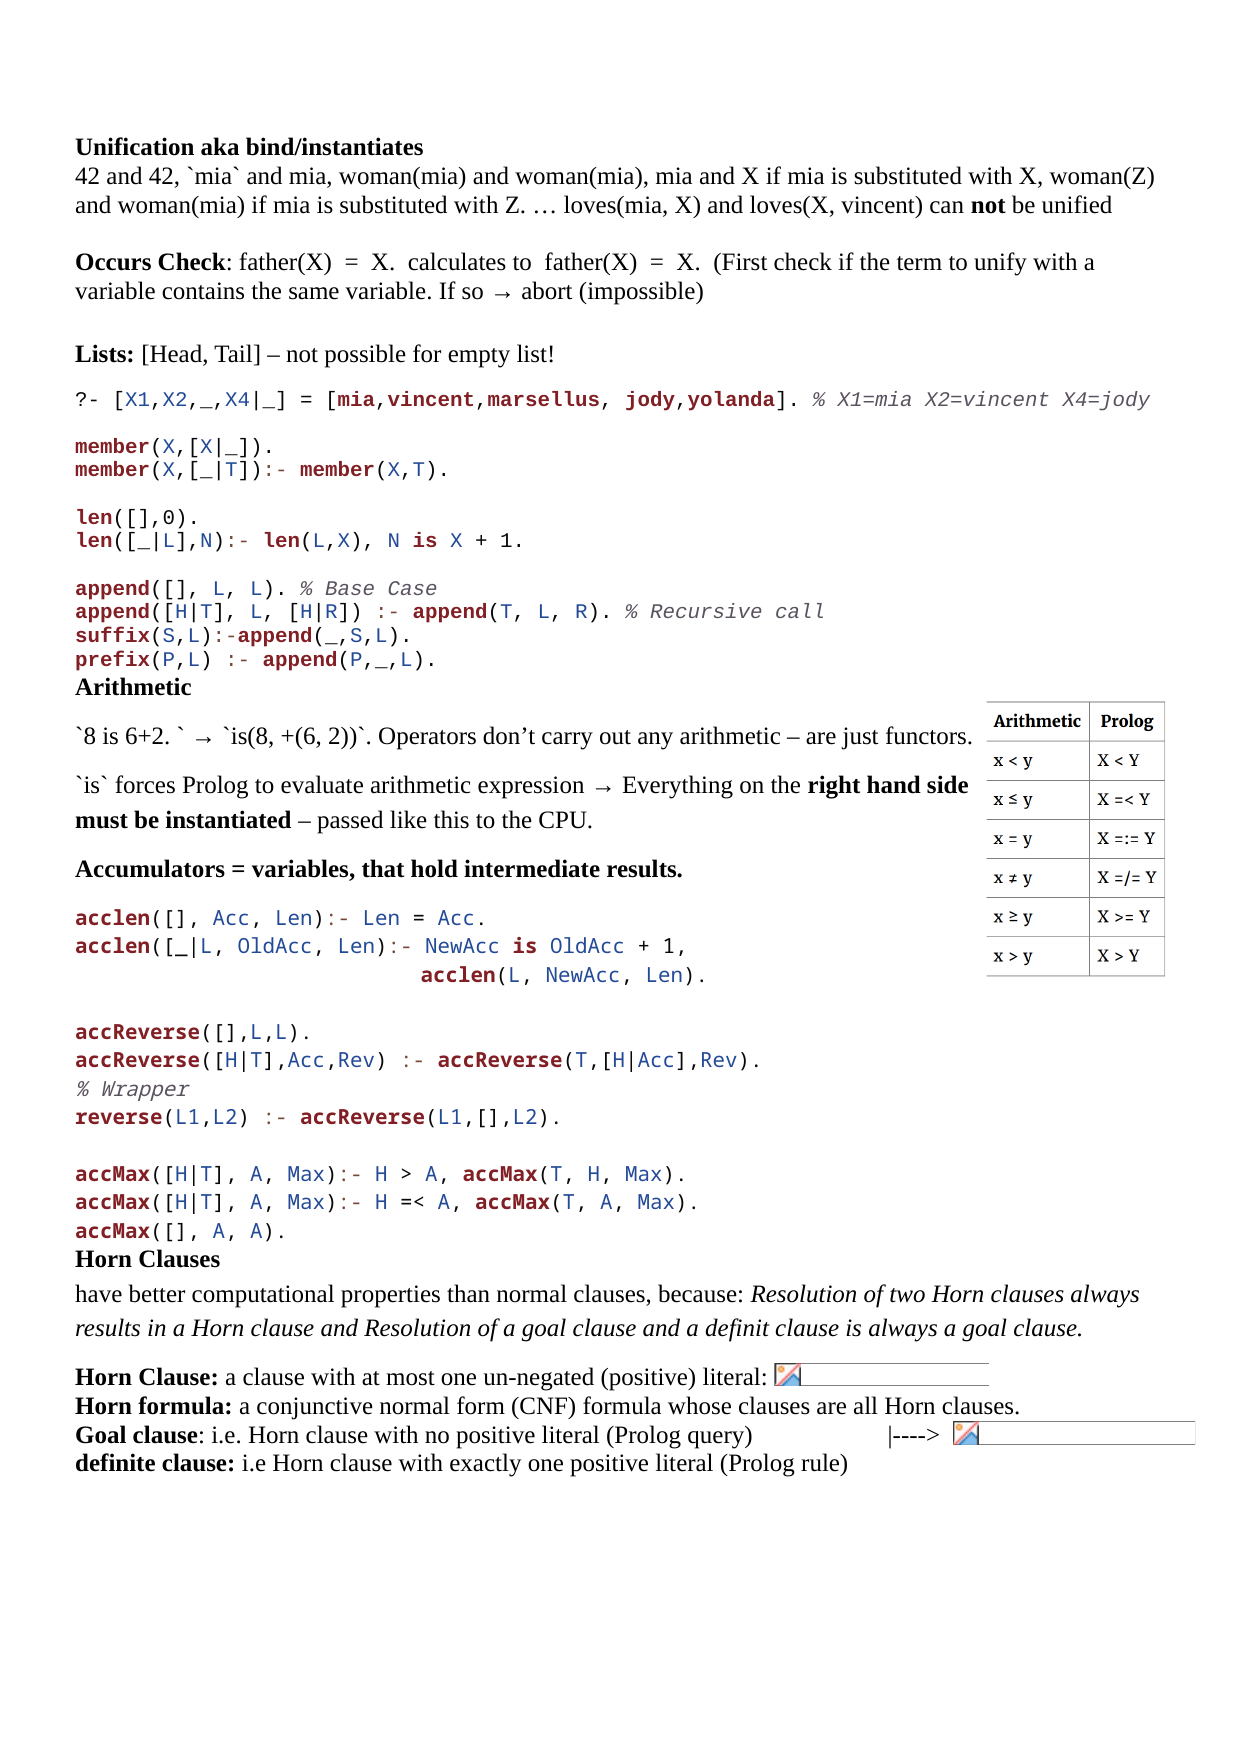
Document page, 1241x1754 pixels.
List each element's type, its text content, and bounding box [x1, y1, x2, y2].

text `8 is 6+2. ` → `is(8, +(6, 2))`. Operators don’t carry out any arithmetic – are just functors. [75, 635, 986, 664]
subtitle Goal clause: i.e. Horn clause with no positive literal (Prolog query) |----> [979, 1336, 1165, 1358]
text append([], L, L). % Base Case [75, 491, 1165, 515]
text Lists: [Head, Tail] – not possible for empty list! [75, 219, 1165, 282]
text append([H|T], L, [H|R]) :- append(T, L, R). % Recursive call [75, 515, 1165, 539]
text Arithmetic [75, 586, 1165, 615]
text len([_|L],N):- len(L,X), N is X + 1. [75, 444, 1165, 468]
text Occurs Check: father(X) = X. calculates to father(X) = X. (First check if the term to unify with a variable contains the same variable. If so → abort (impossible) [75, 161, 1165, 219]
text `is` forces Prolog to evaluate arithmetic expression → Everything on the right hand side must be instantiated – passed like this to the CPU. [75, 684, 986, 747]
text member(X,[_|T]):- member(X,T). [75, 373, 1165, 397]
text 42 and 42, `mia` and mia, woman(mia) and woman(mia), mia and X if mia is substituted with X, woman(Z) and woman(mia) if mia is substituted with Z. … loves(mia, X) and loves(X, vincent) can not be unified [75, 75, 1165, 132]
text ?- [X1,X2,_,X4|_] = [mia,vincent,marsellus, jody,yolanda]. % X1=mia X2=vincent X4=jody [75, 302, 1165, 326]
picture [986, 614, 1166, 891]
subtitle Horn Clause: a clause with at most one un-negated (positive) literal: [75, 1276, 1165, 1305]
text % Wrapper reverse(L1,L2) :- accReverse(L1,[],L2). [75, 987, 1165, 1044]
subtitle Goal clause: i.e. Horn clause with no positive literal (Prolog query) |----> [75, 1333, 1165, 1362]
text suffix(S,L):-append(_,S,L). [75, 539, 1165, 562]
text prefix(P,L) :- append(P,_,L). [75, 562, 1165, 586]
subtitle Horn formula: a conjunctive normal form (CNF) formula whose clauses are all Horn clauses. [75, 1305, 1165, 1333]
text member(X,[X|_]). [75, 349, 1165, 373]
text Accumulators = variables, that hold intermediate results. [75, 768, 986, 796]
text Horn Clauses have better computational properties than normal clauses, because: Resolution of two Horn clauses always results in a Horn clause and Resolution of a goal clause and a definit clause is always a goal clause. [75, 1158, 1165, 1256]
subtitle definite clause: i.e Horn clause with exactly one positive literal (Prolog rule) [75, 1362, 1165, 1391]
text len([],0). [75, 421, 1165, 444]
text acclen([], Acc, Len):- Len = Acc. acclen([_|L, OldAcc, Len):- NewAcc is OldAcc + 1, acclen(L, NewAcc, Len). accReverse([],L,L). accReverse([H|T],Acc,Rev) :- accReverse(T,[H|Acc],Rev). [75, 817, 1165, 987]
text accMax([H|T], A, Max):- H > A, accMax(T, H, Max). accMax([H|T], A, Max):- H =< A, accMax(T, A, Max). accMax([], A, A). [75, 1073, 1165, 1158]
